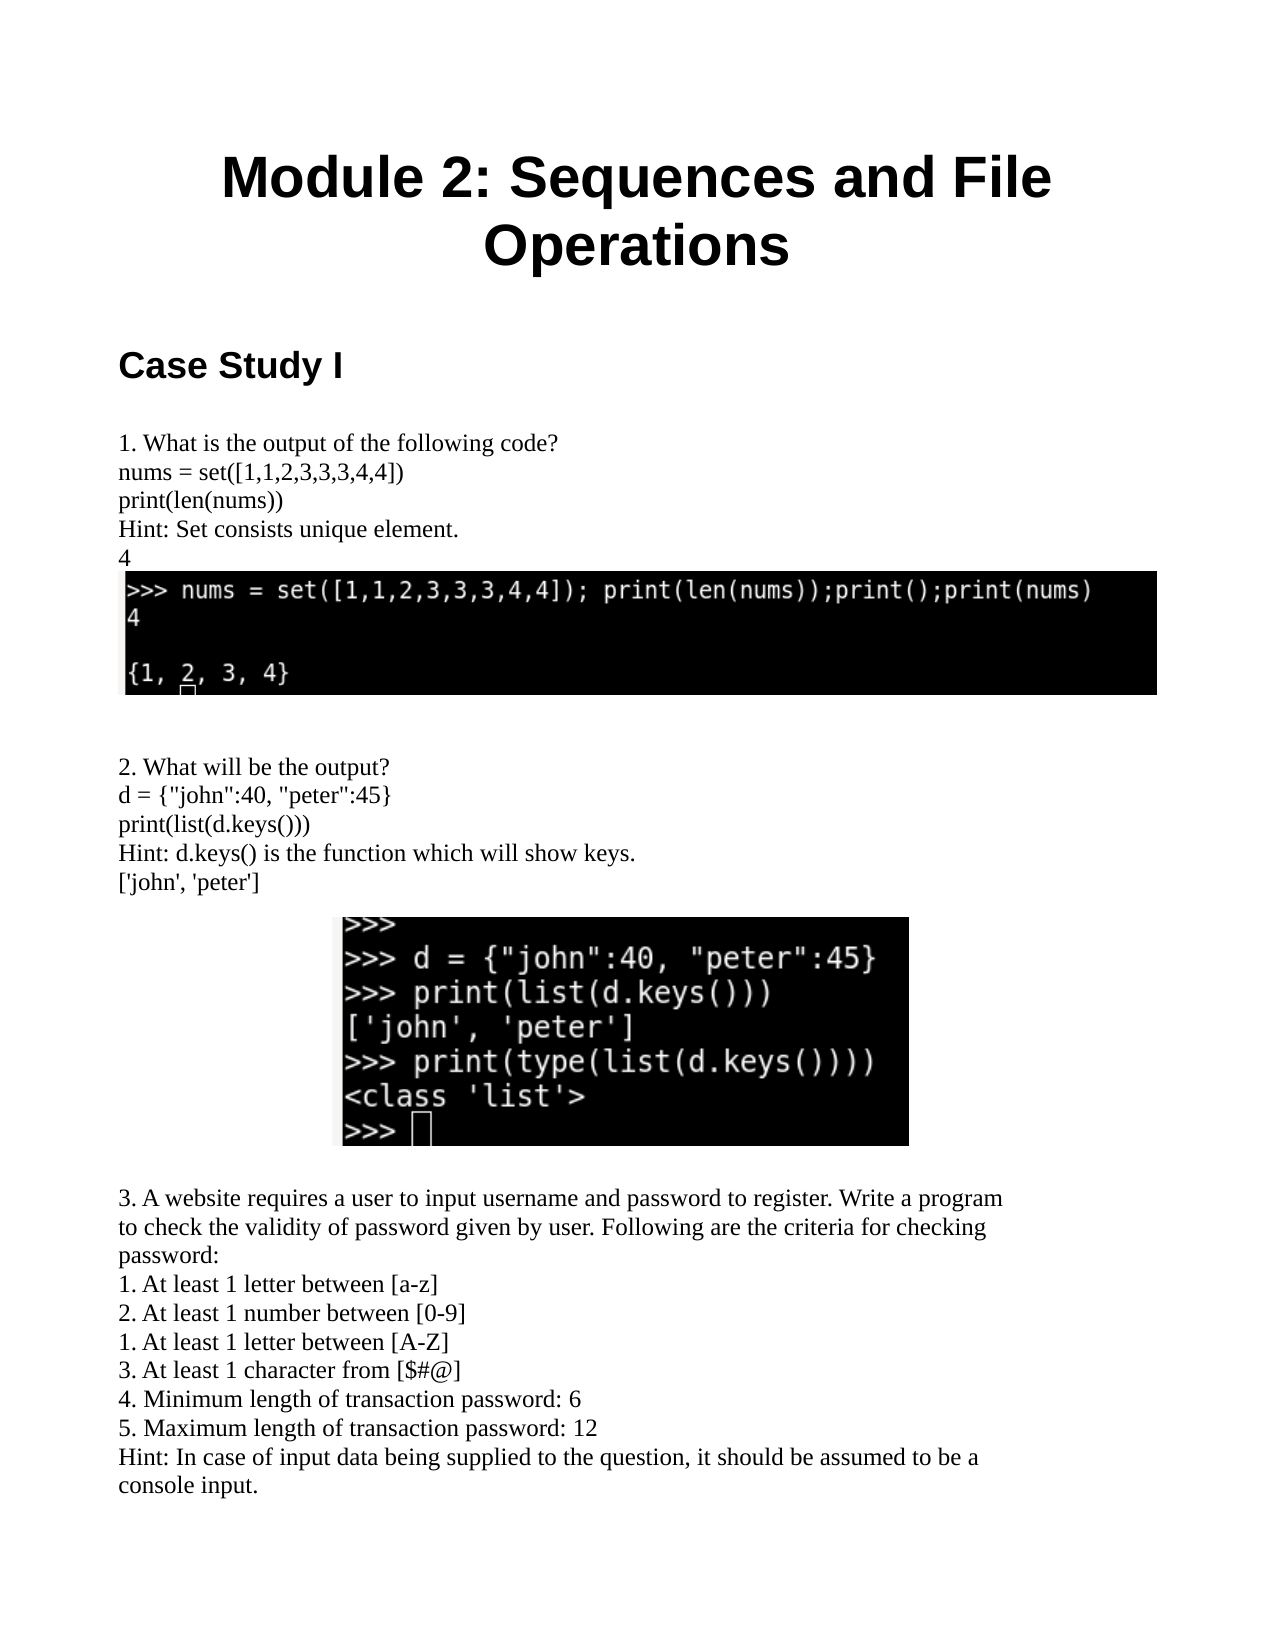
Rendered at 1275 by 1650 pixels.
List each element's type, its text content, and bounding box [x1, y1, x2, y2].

text 1. At least 1 letter between [a-z] [118, 1269, 1157, 1298]
text Hint: Set consists unique element. [118, 514, 1157, 543]
text ['john', 'peter'] [118, 867, 1157, 895]
text Hint: d.keys() is the function which will show keys. [118, 838, 1157, 867]
text console input. [118, 1470, 1157, 1499]
text to check the validity of password given by user. Following are the criteria for checking [118, 1212, 1157, 1240]
text 4. Minimum length of transaction password: 6 [118, 1384, 1157, 1413]
text 4 [118, 543, 1157, 571]
subtitle Case Study I [118, 343, 1157, 387]
text 5. Maximum length of transaction password: 12 [118, 1413, 1157, 1442]
text 1. What is the output of the following code? [118, 428, 1157, 457]
text print(len(nums)) [118, 485, 1157, 514]
picture [332, 917, 909, 1146]
title Module 2: Sequences and File Operations [118, 143, 1157, 277]
text 3. At least 1 character from [$#@] [118, 1355, 1157, 1384]
text d = {"john":40, "peter":45} [118, 780, 1157, 809]
text 2. At least 1 number between [0-9] [118, 1298, 1157, 1327]
text print(list(d.keys())) [118, 809, 1157, 838]
text 3. A website requires a user to input username and password to register. Write a program [118, 1183, 1157, 1212]
text Hint: In case of input data being supplied to the question, it should be assumed to be a [118, 1442, 1157, 1470]
text nums = set([1,1,2,3,3,3,4,4]) [118, 457, 1157, 485]
text 2. What will be the output? [118, 752, 1157, 780]
text password: [118, 1240, 1157, 1269]
text 1. At least 1 letter between [A-Z] [118, 1327, 1157, 1355]
picture [118, 571, 1157, 695]
